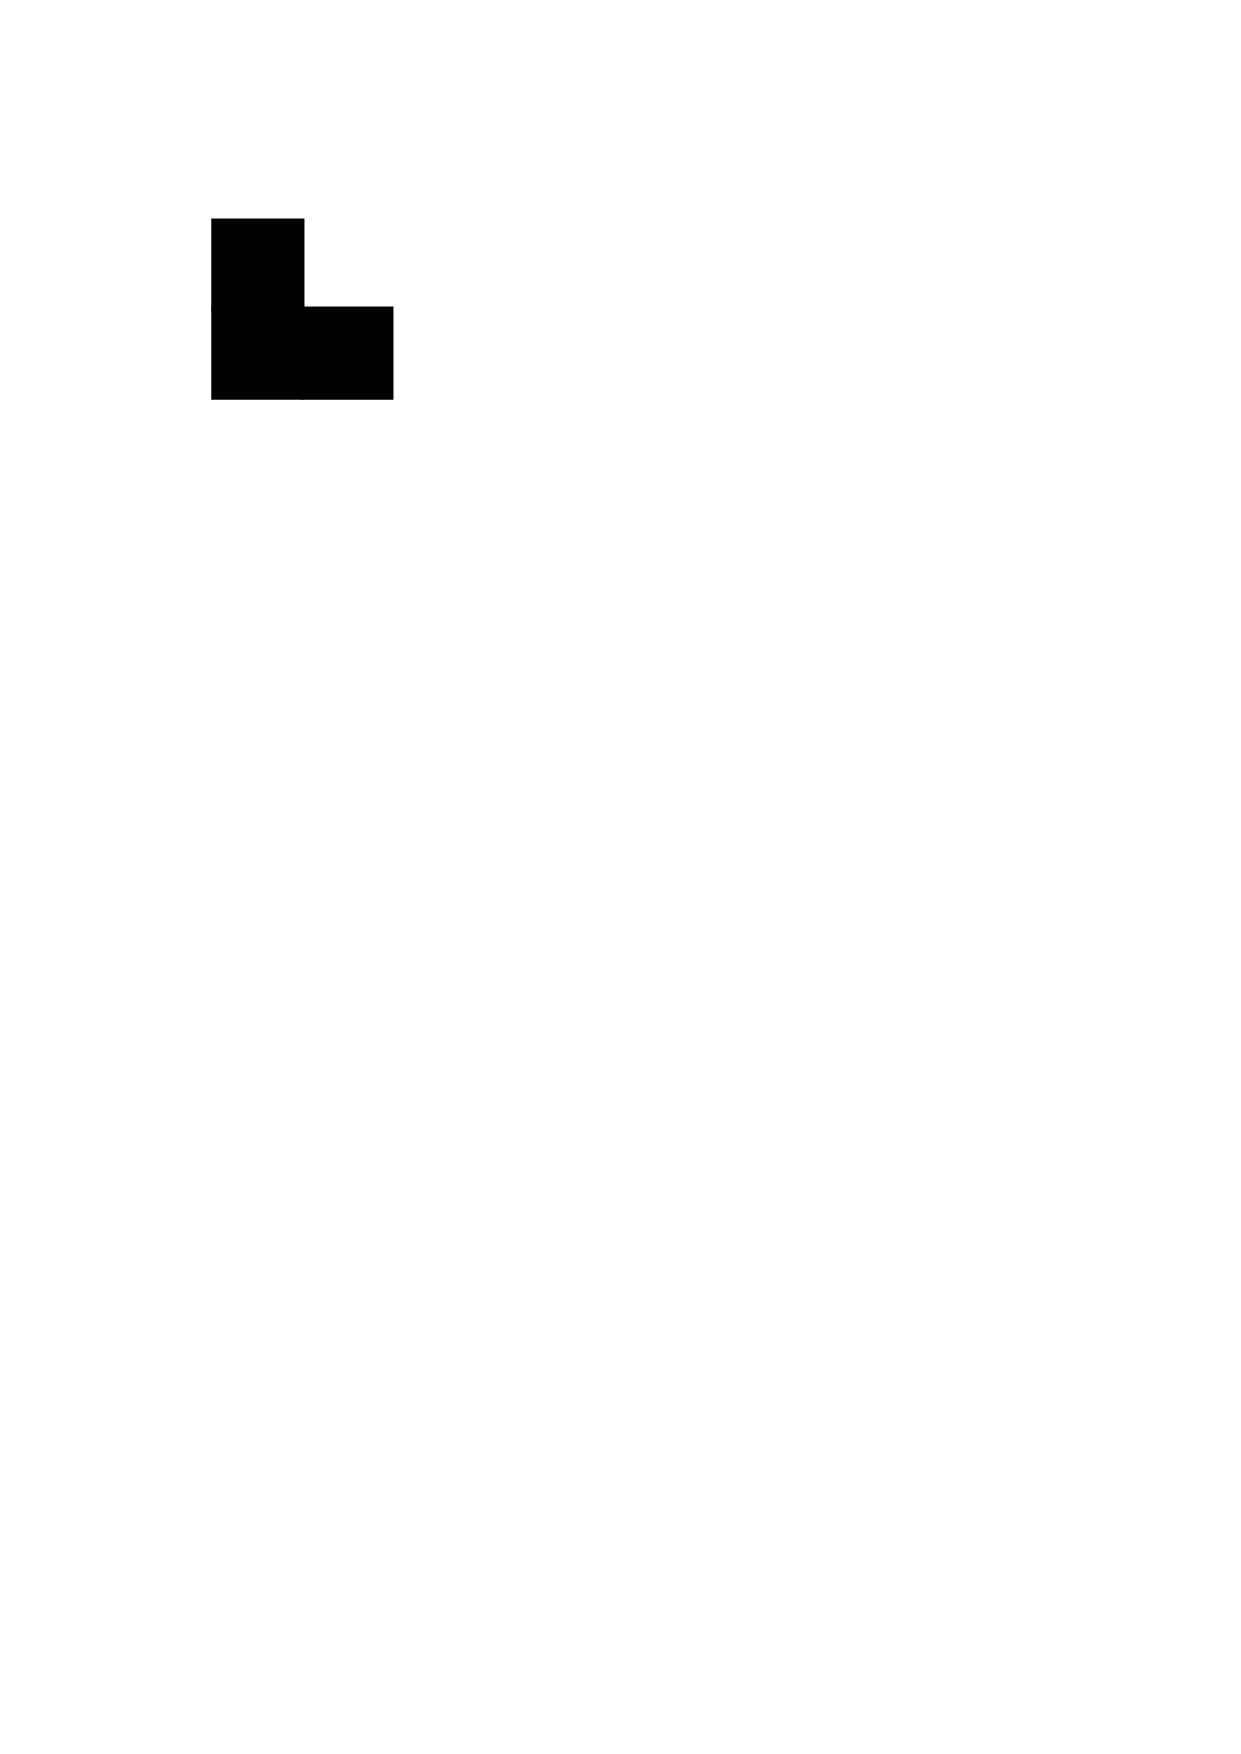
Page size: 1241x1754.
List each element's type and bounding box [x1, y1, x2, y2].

picture [164, 172, 423, 437]
